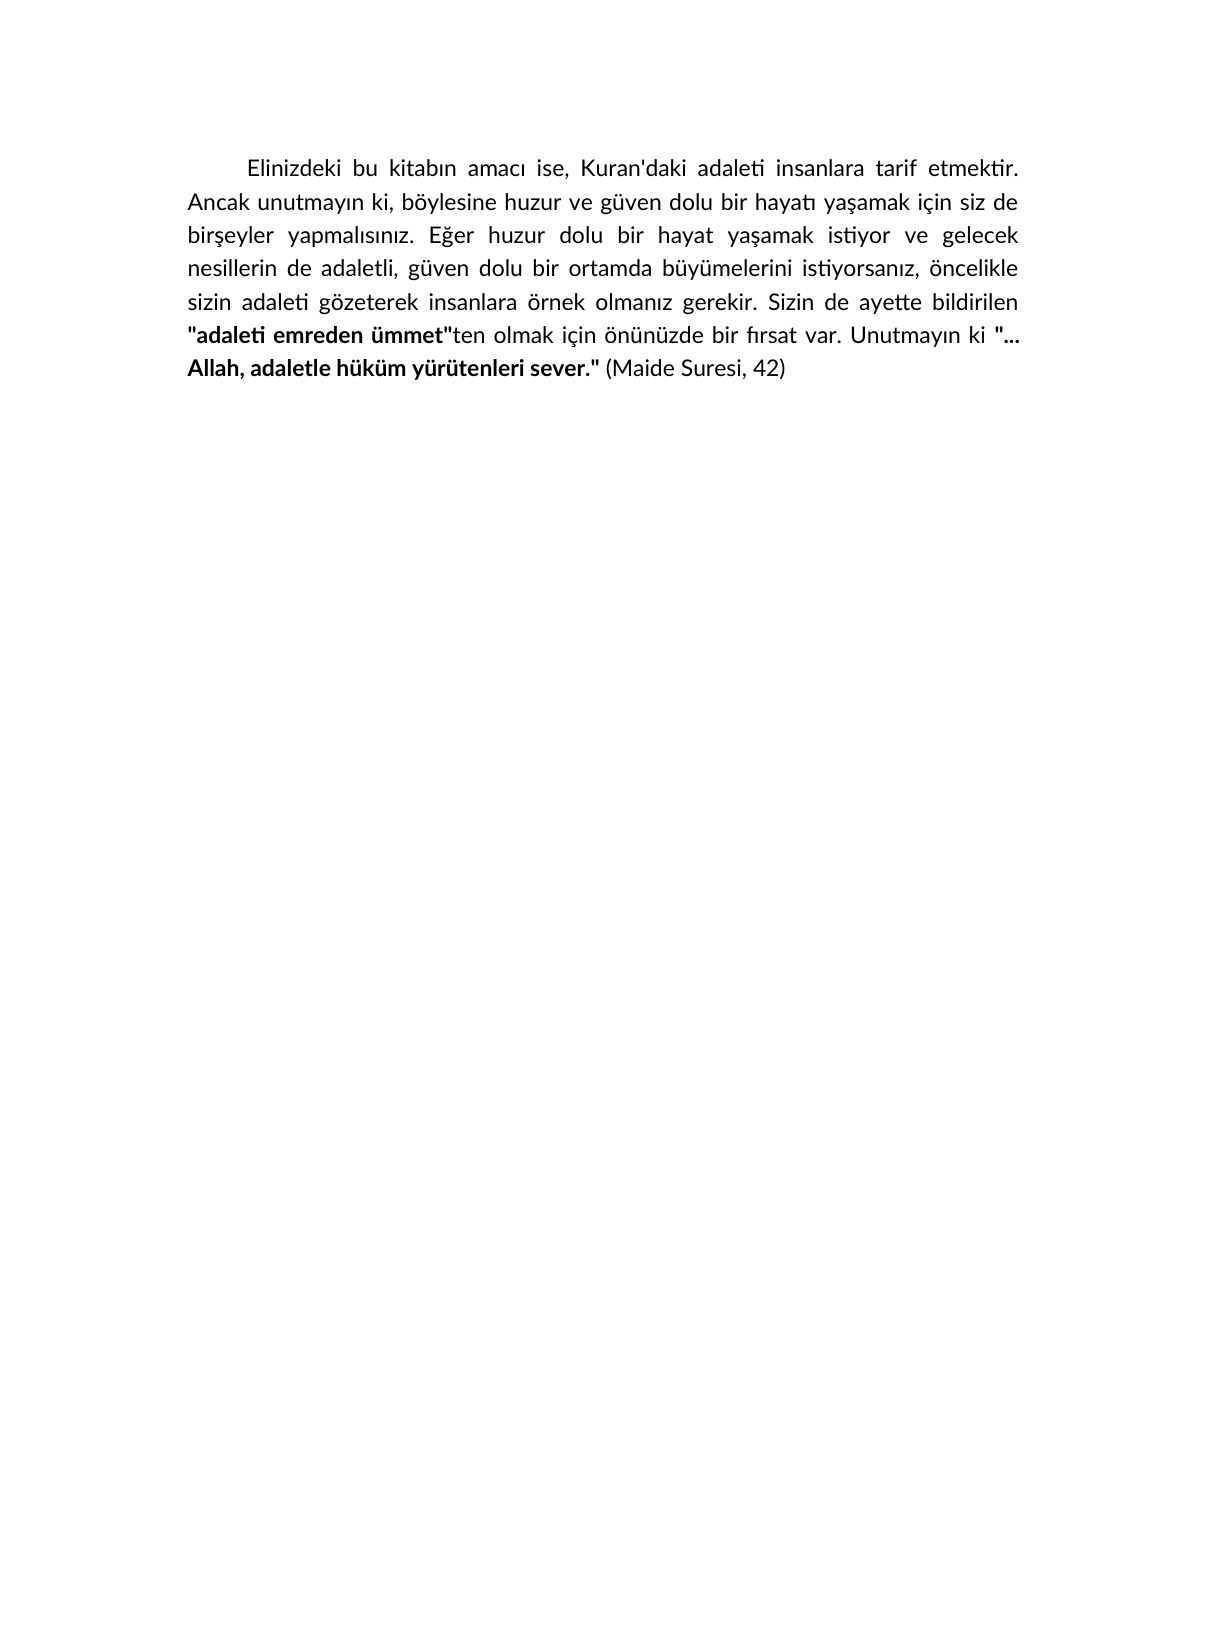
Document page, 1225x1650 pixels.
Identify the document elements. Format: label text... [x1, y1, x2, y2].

text Elinizdeki bu kitabın amacı ise, Kuran'daki adaleti insanlara tarif etmektir. Ancak unutmayın ki, böylesine huzur ve güven dolu bir hayatı yaşamak için siz de birşeyler yapmalısınız. Eğer huzur dolu bir hayat yaşamak istiyor ve gelecek nesillerin de adaletli, güven dolu bir ortamda büyümelerini istiyorsanız, öncelikle sizin adaleti gözeterek insanlara örnek olmanız gerekir. Sizin de ayette bildirilen "adaleti emreden ümmet"ten olmak için önünüzde bir fırsat var. Unutmayın ki "... Allah, adaletle hüküm yürütenleri sever." (Maide Suresi, 42) [187, 150, 1020, 383]
